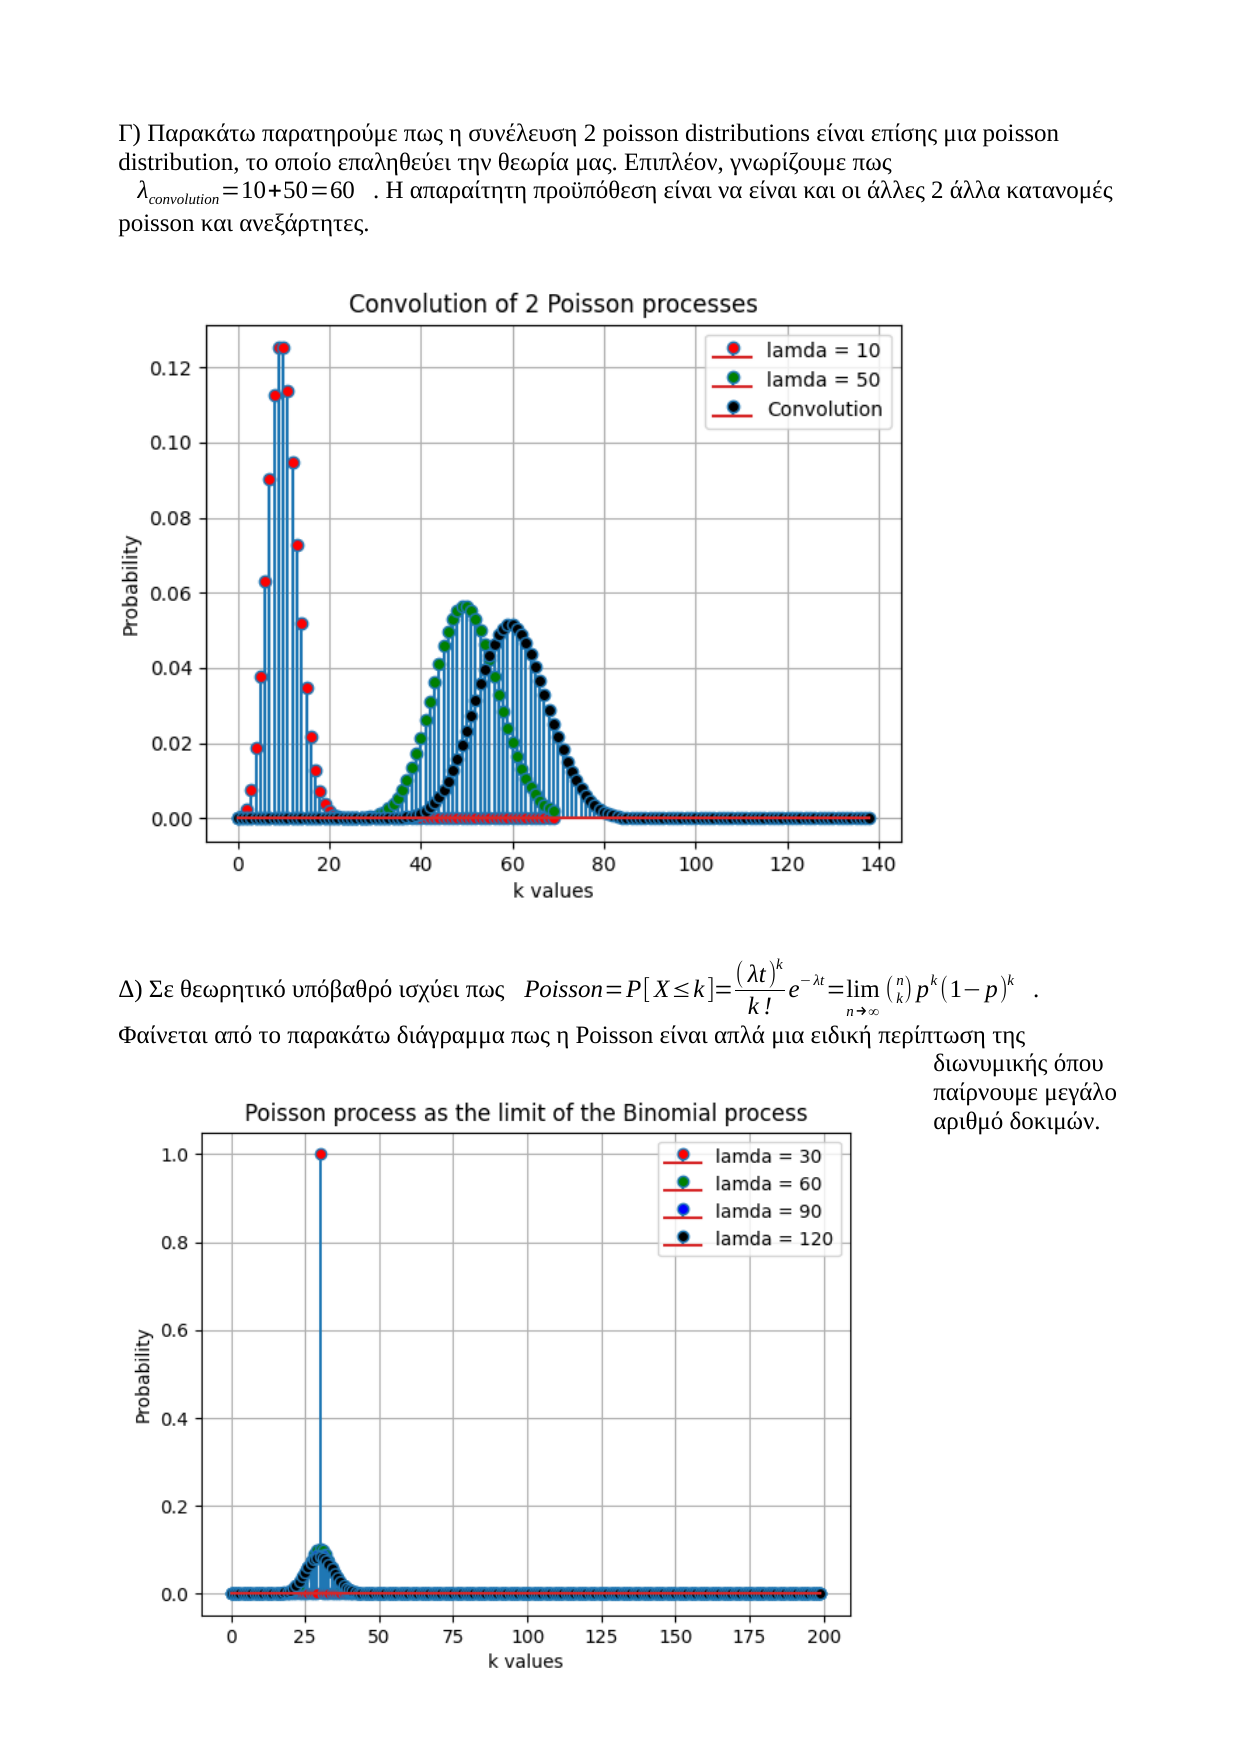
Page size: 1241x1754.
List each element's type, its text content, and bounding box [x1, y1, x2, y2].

text Φαίνεται από το παρακάτω διάγραμμα πως η Poisson είναι απλά μια ειδική περίπτωση της διωνυμικής όπου παίρνουμε μεγάλο αριθμό δοκιμών. [118, 1020, 1122, 1135]
picture [94, 244, 991, 916]
picture [97, 1057, 933, 1685]
text Γ) Παρακάτω παρατηρούμε πως η συνέλευση 2 poisson distributions είναι επίσης μια poisson distribution, το οποίο επαληθεύει την θεωρία μας. Επιπλέον, γνωρίζουμε πως . Η απαραίτητη προϋπόθεση είναι να είναι και οι άλλες 2 άλλα κατανομές poisson και ανεξάρτητες. [118, 118, 1122, 237]
text Δ) Σε θεωρητικό υπόβαθρό ισχύει πως. [118, 956, 1122, 1020]
